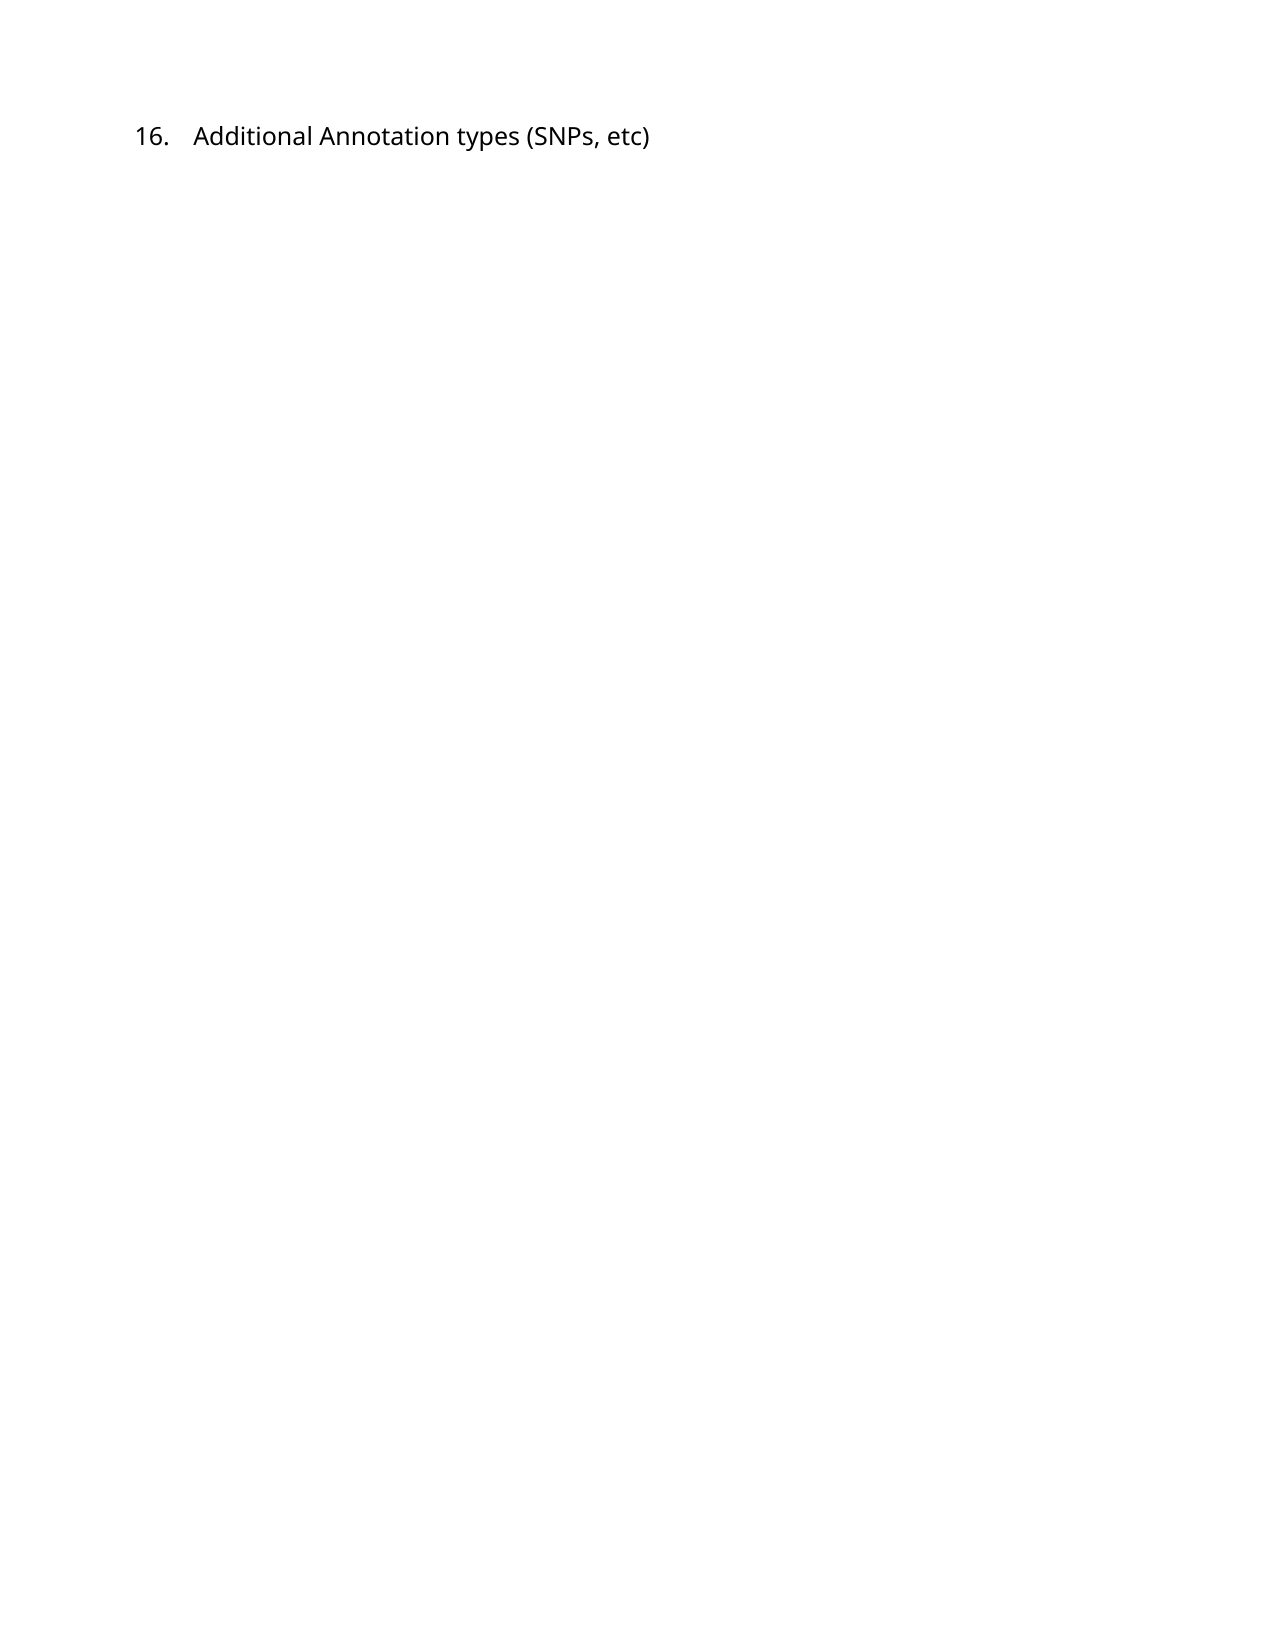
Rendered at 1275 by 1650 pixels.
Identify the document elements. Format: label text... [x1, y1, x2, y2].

list Additional Annotation types (SNPs, etc) [134, 118, 1157, 152]
